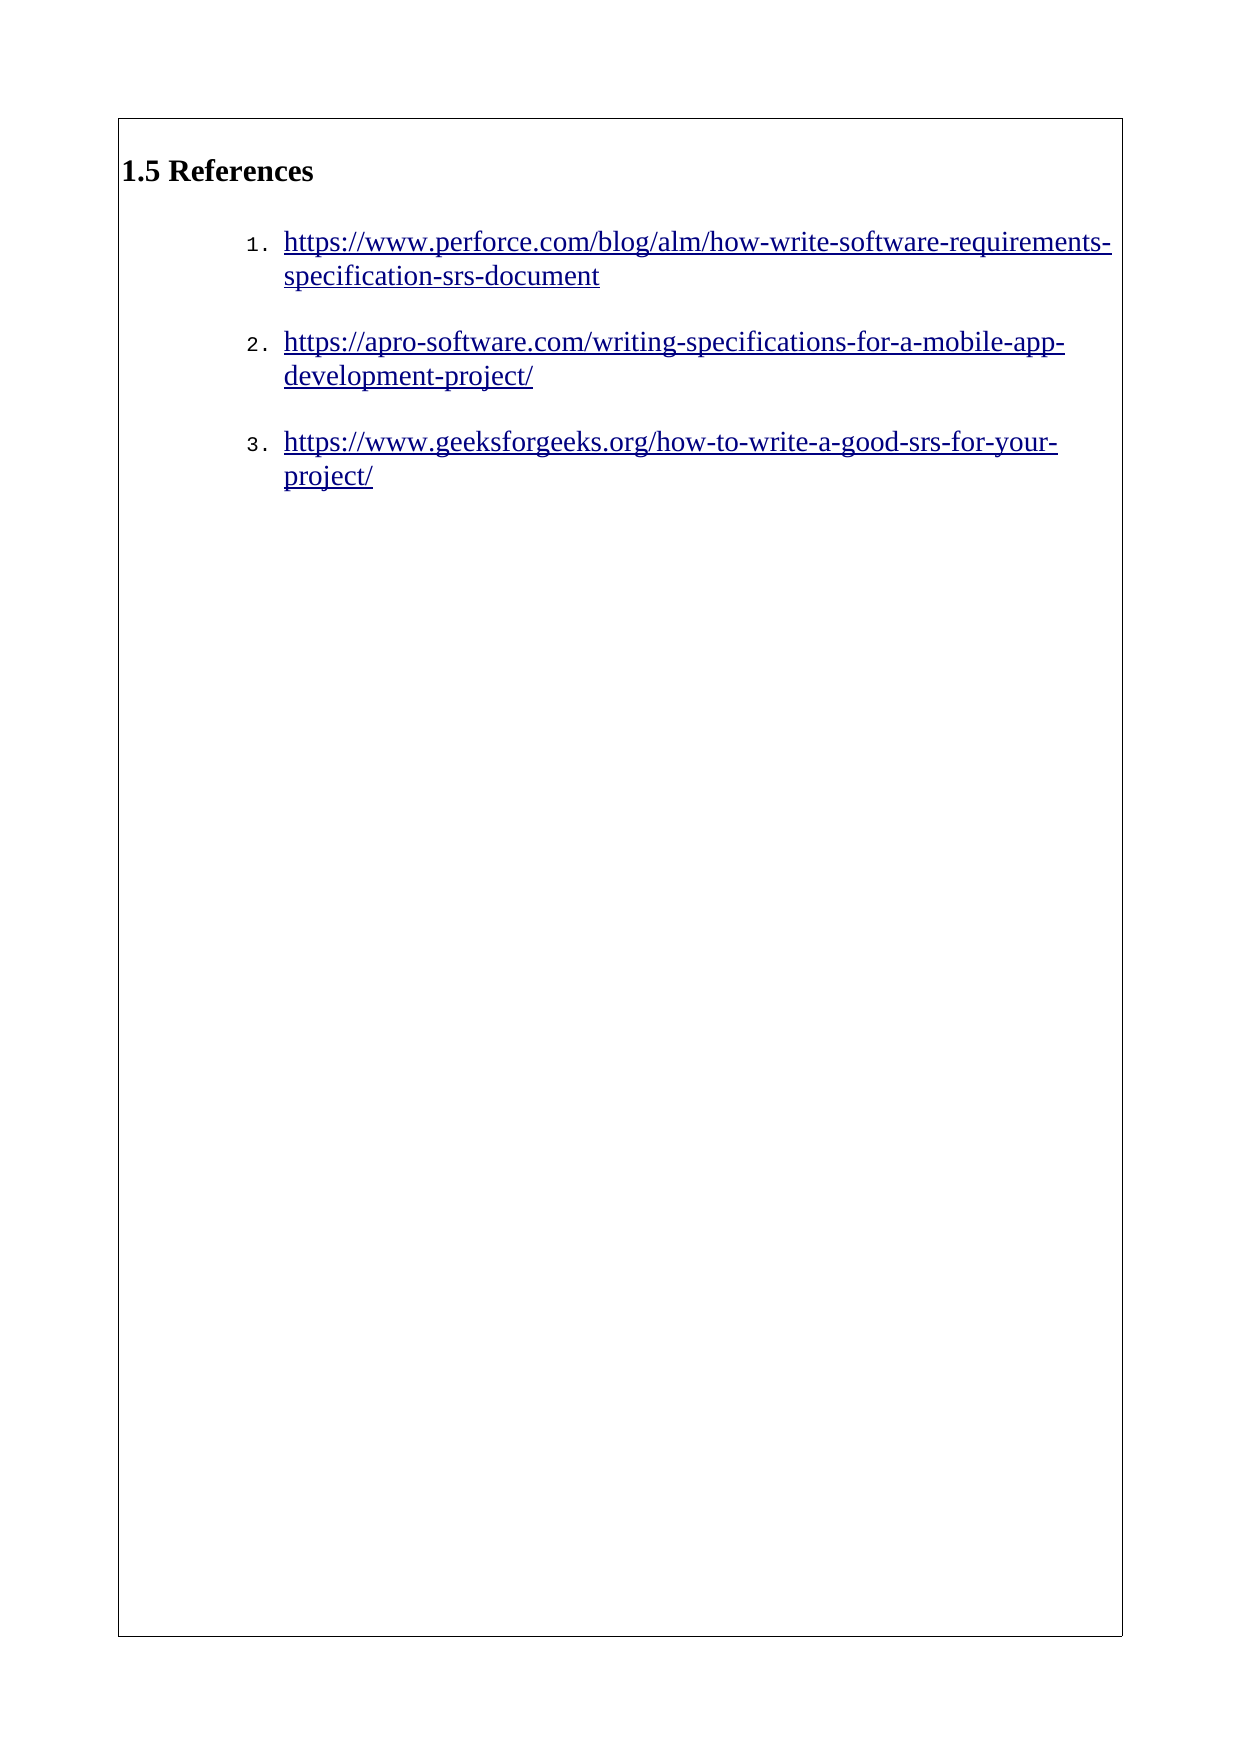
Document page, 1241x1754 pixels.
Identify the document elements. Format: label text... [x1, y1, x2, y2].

list https://apro-software.com/writing-specifications-for-a-mobile-app-development-project/ [246, 324, 1119, 391]
list https://www.perforce.com/blog/alm/how-write-software-requirements-specification-srs-document [246, 224, 1119, 291]
list https://www.geeksforgeeks.org/how-to-write-a-good-srs-for-your-project/ [246, 424, 1119, 491]
text 1.5 References [121, 152, 1119, 188]
